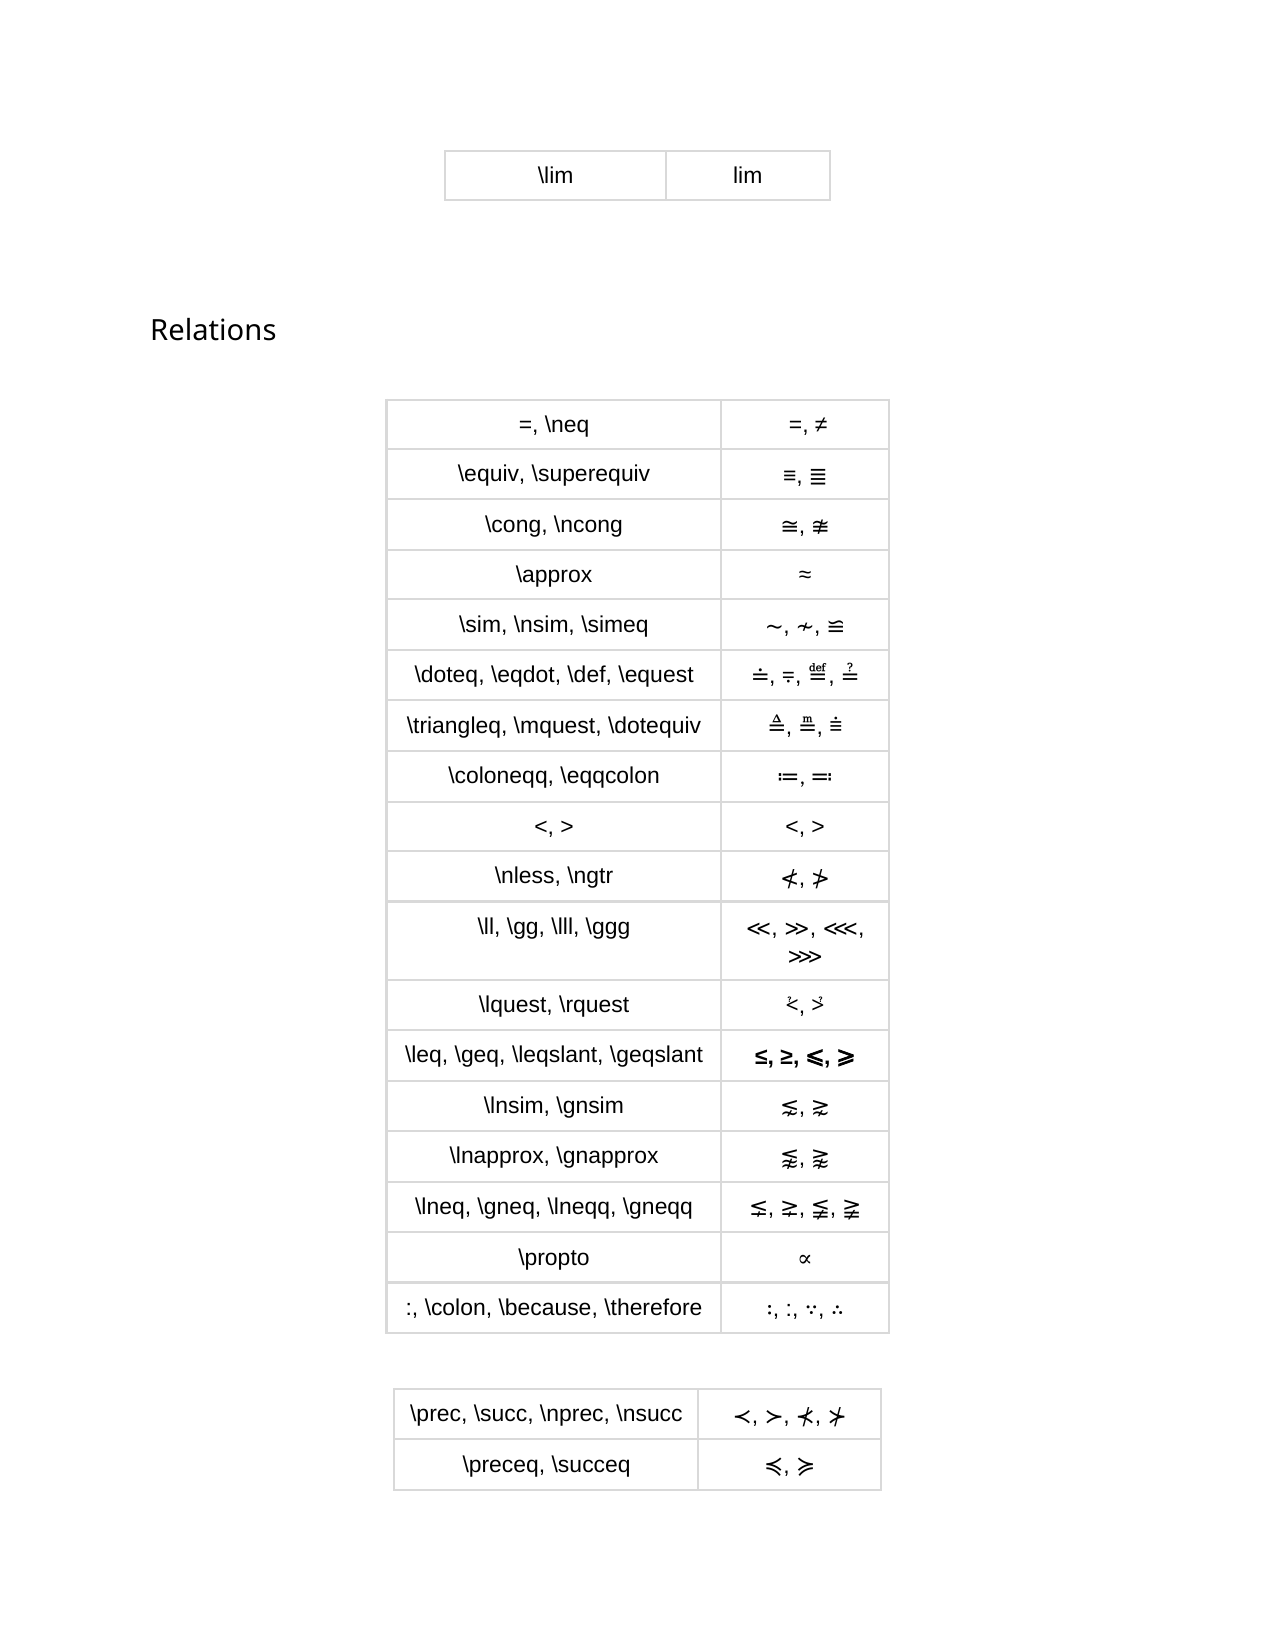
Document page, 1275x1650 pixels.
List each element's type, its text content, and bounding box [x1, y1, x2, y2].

table_cell \lnsim, \gnsim [388, 1082, 720, 1130]
table_cell \doteq, \eqdot, \def, \equest [388, 651, 720, 699]
table_header ≺, ≻, ⊀, ⊁ [699, 1390, 880, 1438]
table_header \prec, \succ, \nprec, \nsucc [395, 1390, 697, 1438]
table_cell \preceq, \succeq [395, 1440, 697, 1489]
table_cell \nless, \ngtr [388, 852, 720, 900]
table_header =, \neq [388, 401, 720, 448]
table_cell \triangleq, \mquest, \dotequiv [388, 701, 720, 750]
table_header lim [667, 152, 829, 199]
table_cell ≈ [722, 551, 888, 598]
table_cell ⪇, ⪈, ≨, ≩ [722, 1183, 888, 1231]
table_cell ≐, ⩦, ≝, ≟ [722, 651, 888, 699]
table_cell \propto [388, 1233, 720, 1281]
table_cell ⪉, ⪊ [722, 1132, 888, 1181]
subtitle Relations [150, 309, 1125, 348]
table_header \lim [446, 152, 665, 199]
table_cell <, > [388, 803, 720, 850]
table_cell \coloneqq, \eqqcolon [388, 752, 720, 801]
table_cell ∝ [722, 1233, 888, 1281]
table_cell \lneq, \gneq, \lneqq, \gneqq [388, 1183, 720, 1231]
table_cell <, > [722, 803, 888, 850]
table_cell \cong, \ncong [388, 500, 720, 549]
table_cell ⩻, ⩼ [722, 981, 888, 1029]
table_cell ≜, ≞, ⩧ [722, 701, 888, 750]
table_cell ≔, ≕ [722, 752, 888, 801]
table_cell \ll, \gg, \lll, \ggg [388, 903, 720, 978]
table_cell \leq, \geq, \leqslant, \geqslant [388, 1031, 720, 1079]
table_cell \approx [388, 551, 720, 598]
table_header =, ≠ [722, 401, 888, 448]
table_cell :, \colon, \because, \therefore [388, 1284, 720, 1332]
table_cell ∼, ≁, ≌ [722, 600, 888, 649]
table_cell ⋦, ⋧ [722, 1082, 888, 1130]
table_cell ∶, :, ∵, ∴ [722, 1284, 888, 1332]
table_cell ≡, ≣ [722, 450, 888, 498]
table_cell ≤, ≥, ⩽, ⩾ [722, 1031, 888, 1079]
table_cell ≮, ≯ [722, 852, 888, 900]
table_cell \lquest, \rquest [388, 981, 720, 1029]
table_cell \sim, \nsim, \simeq [388, 600, 720, 649]
table_cell \lnapprox, \gnapprox [388, 1132, 720, 1181]
table_cell ≅, ≇ [722, 500, 888, 549]
table_cell ≪, ≫, ⋘, ⋙ [722, 903, 888, 978]
table_cell ≼, ≽ [699, 1440, 880, 1489]
table_cell \equiv, \superequiv [388, 450, 720, 498]
